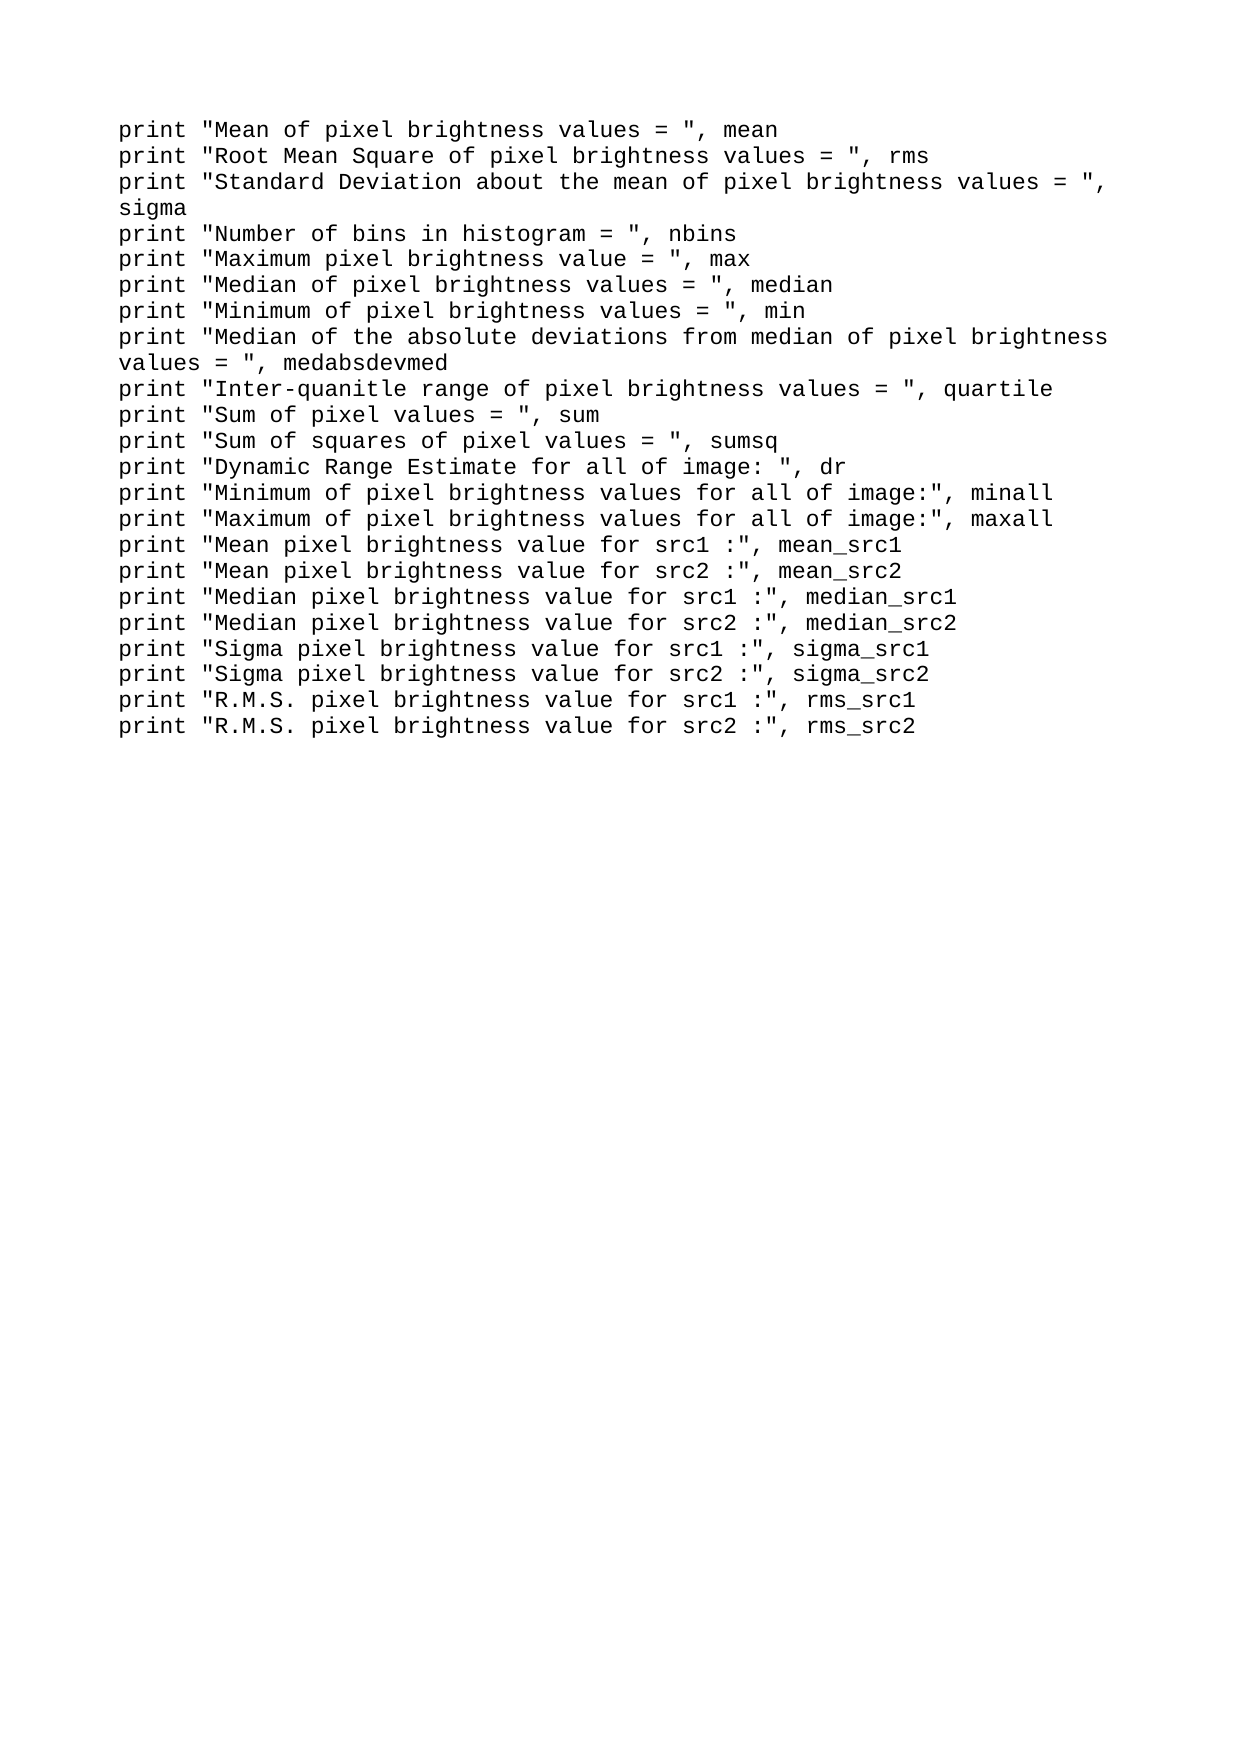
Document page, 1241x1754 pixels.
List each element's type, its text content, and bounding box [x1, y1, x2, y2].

text print "Root Mean Square of pixel brightness values = ", rms [118, 144, 1122, 170]
text print "R.M.S. pixel brightness value for src2 :", rms_src2 [118, 715, 1122, 741]
text print "Mean of pixel brightness values = ", mean [118, 118, 1122, 144]
text print "Maximum pixel brightness value = ", max [118, 248, 1122, 274]
text print "Sum of squares of pixel values = ", sumsq [118, 429, 1122, 455]
text print "Sigma pixel brightness value for src2 :", sigma_src2 [118, 663, 1122, 689]
text print "Inter-quanitle range of pixel brightness values = ", quartile [118, 377, 1122, 403]
text print "Median pixel brightness value for src2 :", median_src2 [118, 611, 1122, 637]
text print "Median of the absolute deviations from median of pixel brightness values = ", medabsdevmed [118, 326, 1122, 377]
text print "Number of bins in histogram = ", nbins [118, 222, 1122, 248]
text print "R.M.S. pixel brightness value for src1 :", rms_src1 [118, 689, 1122, 715]
text print "Sigma pixel brightness value for src1 :", sigma_src1 [118, 637, 1122, 663]
text print "Median of pixel brightness values = ", median [118, 274, 1122, 300]
text print "Standard Deviation about the mean of pixel brightness values = ", sigma [118, 170, 1122, 222]
text print "Sum of pixel values = ", sum [118, 403, 1122, 429]
text print "Minimum of pixel brightness values for all of image:", minall [118, 481, 1122, 507]
text print "Mean pixel brightness value for src2 :", mean_src2 [118, 559, 1122, 585]
text print "Maximum of pixel brightness values for all of image:", maxall [118, 507, 1122, 533]
text print "Mean pixel brightness value for src1 :", mean_src1 [118, 533, 1122, 559]
text print "Median pixel brightness value for src1 :", median_src1 [118, 585, 1122, 611]
text print "Dynamic Range Estimate for all of image: ", dr [118, 455, 1122, 481]
text print "Minimum of pixel brightness values = ", min [118, 300, 1122, 326]
